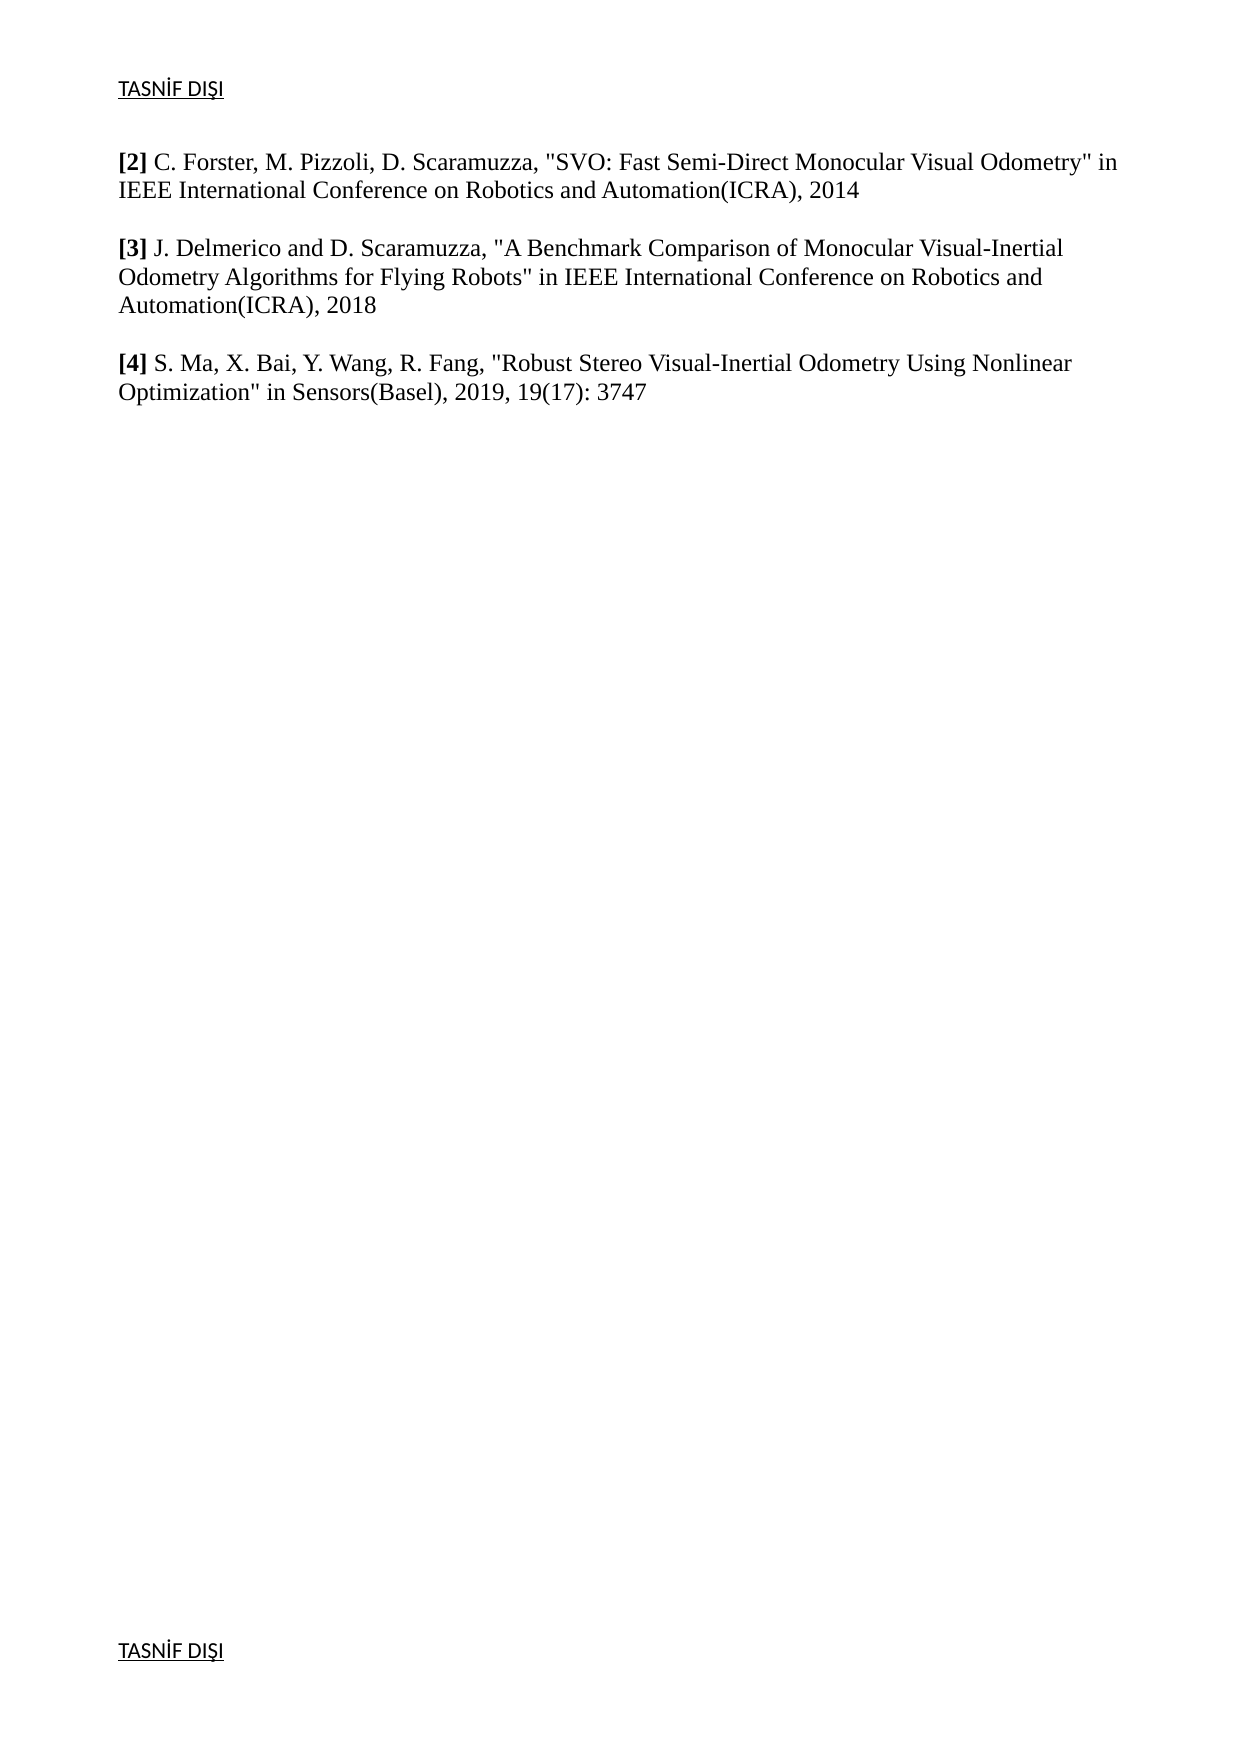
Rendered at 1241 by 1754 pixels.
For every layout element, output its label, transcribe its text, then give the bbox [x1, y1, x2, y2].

text [2] C. Forster, M. Pizzoli, D. Scaramuzza, "SVO: Fast Semi-Direct Monocular Visual Odometry" in IEEE International Conference on Robotics and Automation(ICRA), 2014 [118, 147, 1122, 204]
text [3] J. Delmerico and D. Scaramuzza, "A Benchmark Comparison of Monocular Visual-Inertial Odometry Algorithms for Flying Robots" in IEEE International Conference on Robotics and Automation(ICRA), 2018 [118, 233, 1122, 319]
text [4] S. Ma, X. Bai, Y. Wang, R. Fang, "Robust Stereo Visual-Inertial Odometry Using Nonlinear Optimization" in Sensors(Basel), 2019, 19(17): 3747 [118, 348, 1122, 406]
